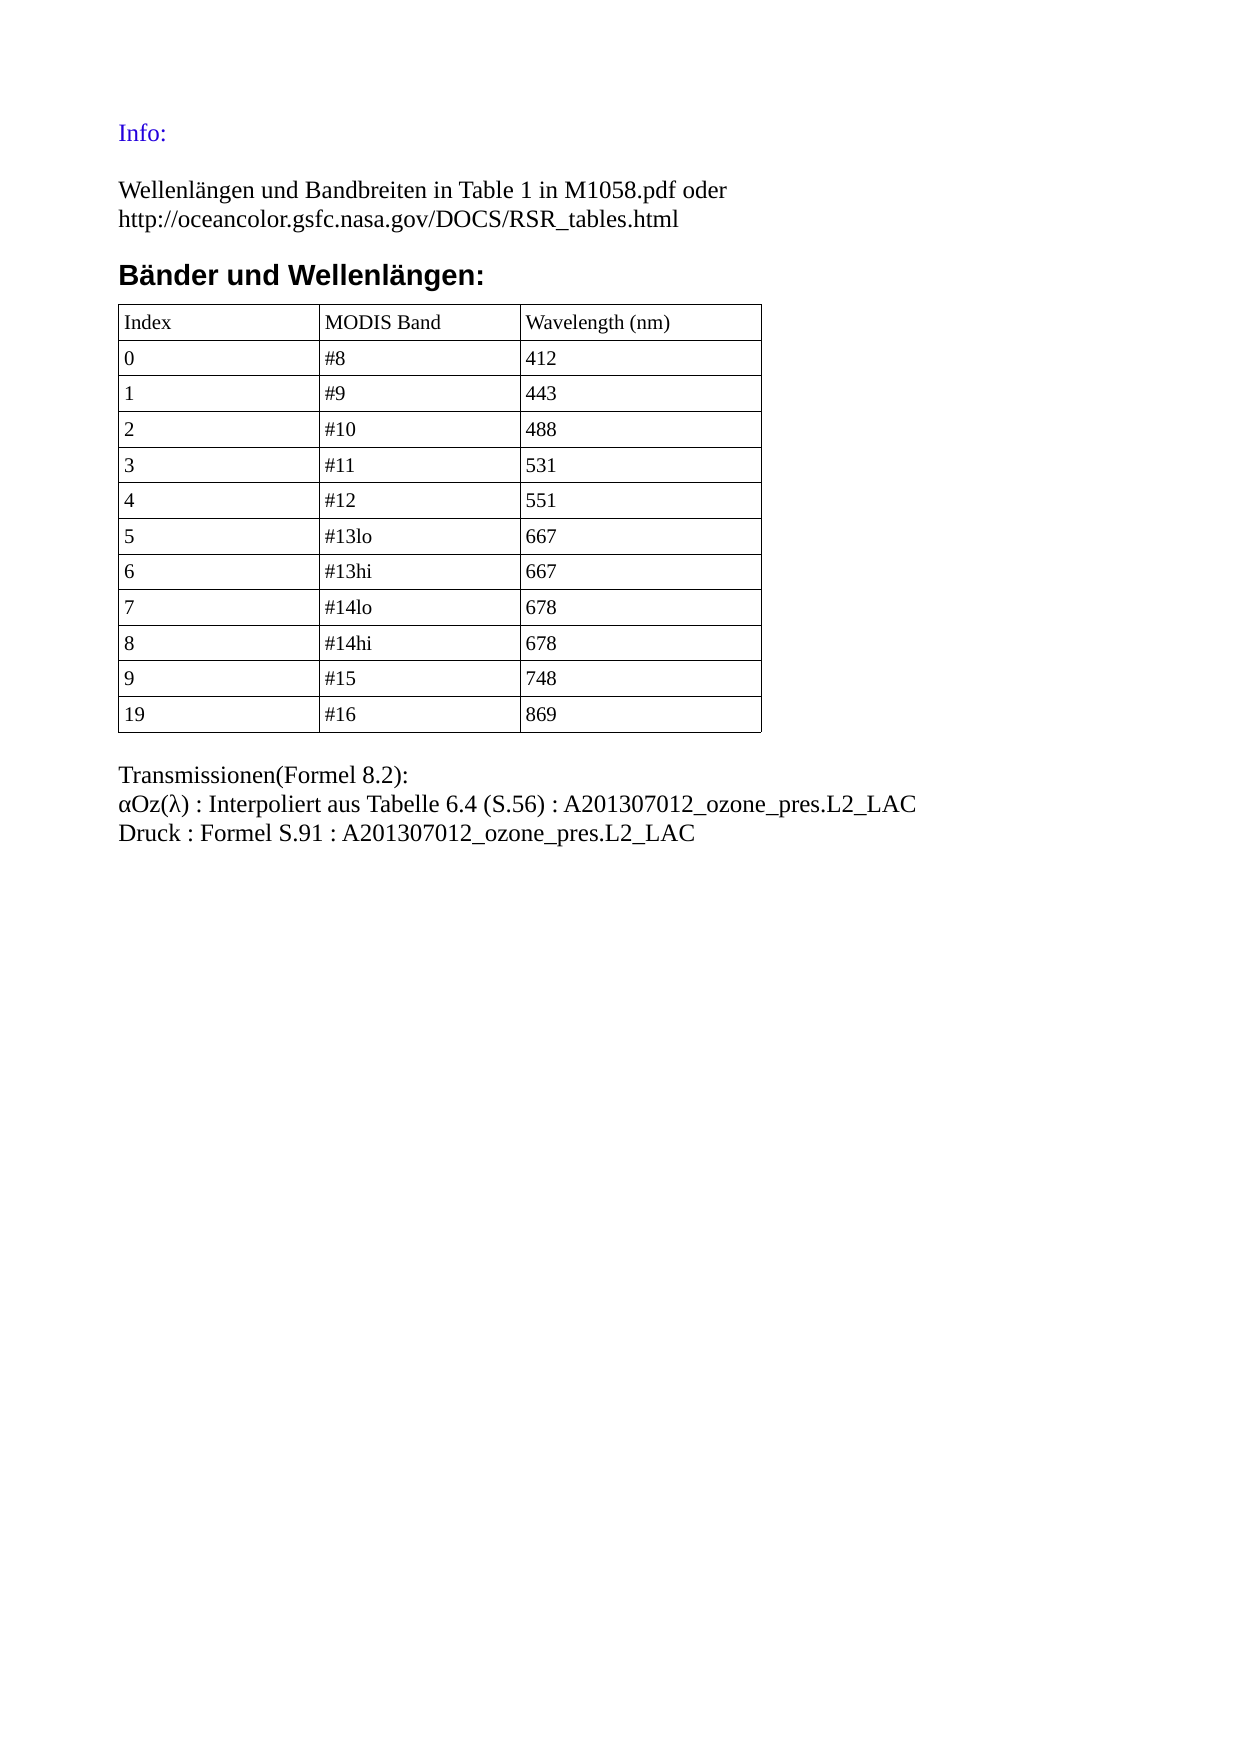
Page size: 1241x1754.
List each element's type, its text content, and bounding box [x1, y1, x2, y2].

table_cell #11 [320, 448, 520, 482]
table_cell 667 [521, 519, 761, 553]
table_cell #15 [320, 661, 520, 696]
text Transmissionen(Formel 8.2): [118, 761, 1122, 789]
table_cell 551 [521, 483, 761, 518]
text αOz(λ) : Interpoliert aus Tabelle 6.4 (S.56) : A201307012_ozone_pres.L2_LAC [118, 789, 1122, 818]
table_cell 748 [521, 661, 761, 696]
table_cell 7 [119, 590, 319, 625]
table_cell 9 [119, 661, 319, 696]
table_cell 488 [521, 412, 761, 447]
table_header MODIS Band [320, 305, 520, 340]
table_cell #12 [320, 483, 520, 518]
table_cell 5 [119, 519, 319, 553]
table_cell #10 [320, 412, 520, 447]
table_cell #14hi [320, 626, 520, 660]
table_cell #9 [320, 376, 520, 411]
table_cell 678 [521, 590, 761, 625]
table_cell 443 [521, 376, 761, 411]
text Info: [118, 118, 1122, 147]
table_cell 8 [119, 626, 319, 660]
table_cell 869 [521, 697, 761, 732]
table_cell 4 [119, 483, 319, 518]
table_header Index [119, 305, 319, 340]
table_cell 19 [119, 697, 319, 732]
table_cell 412 [521, 341, 761, 375]
table_cell 6 [119, 555, 319, 589]
table_cell 678 [521, 626, 761, 660]
table_cell 1 [119, 376, 319, 411]
table_cell 667 [521, 555, 761, 589]
table_cell #13hi [320, 555, 520, 589]
table_cell 531 [521, 448, 761, 482]
table_cell 3 [119, 448, 319, 482]
table_cell #13lo [320, 519, 520, 553]
table_cell 2 [119, 412, 319, 447]
subtitle Bänder und Wellenlängen: [118, 258, 1122, 292]
text http://oceancolor.gsfc.nasa.gov/DOCS/RSR_tables.html [118, 204, 1122, 233]
table_cell #8 [320, 341, 520, 375]
text Wellenlängen und Bandbreiten in Table 1 in M1058.pdf oder [118, 176, 1122, 204]
table_cell #14lo [320, 590, 520, 625]
table_cell 0 [119, 341, 319, 375]
text Druck : Formel S.91 : A201307012_ozone_pres.L2_LAC [118, 818, 1122, 847]
table_cell #16 [320, 697, 520, 732]
table_header Wavelength (nm) [521, 305, 761, 340]
